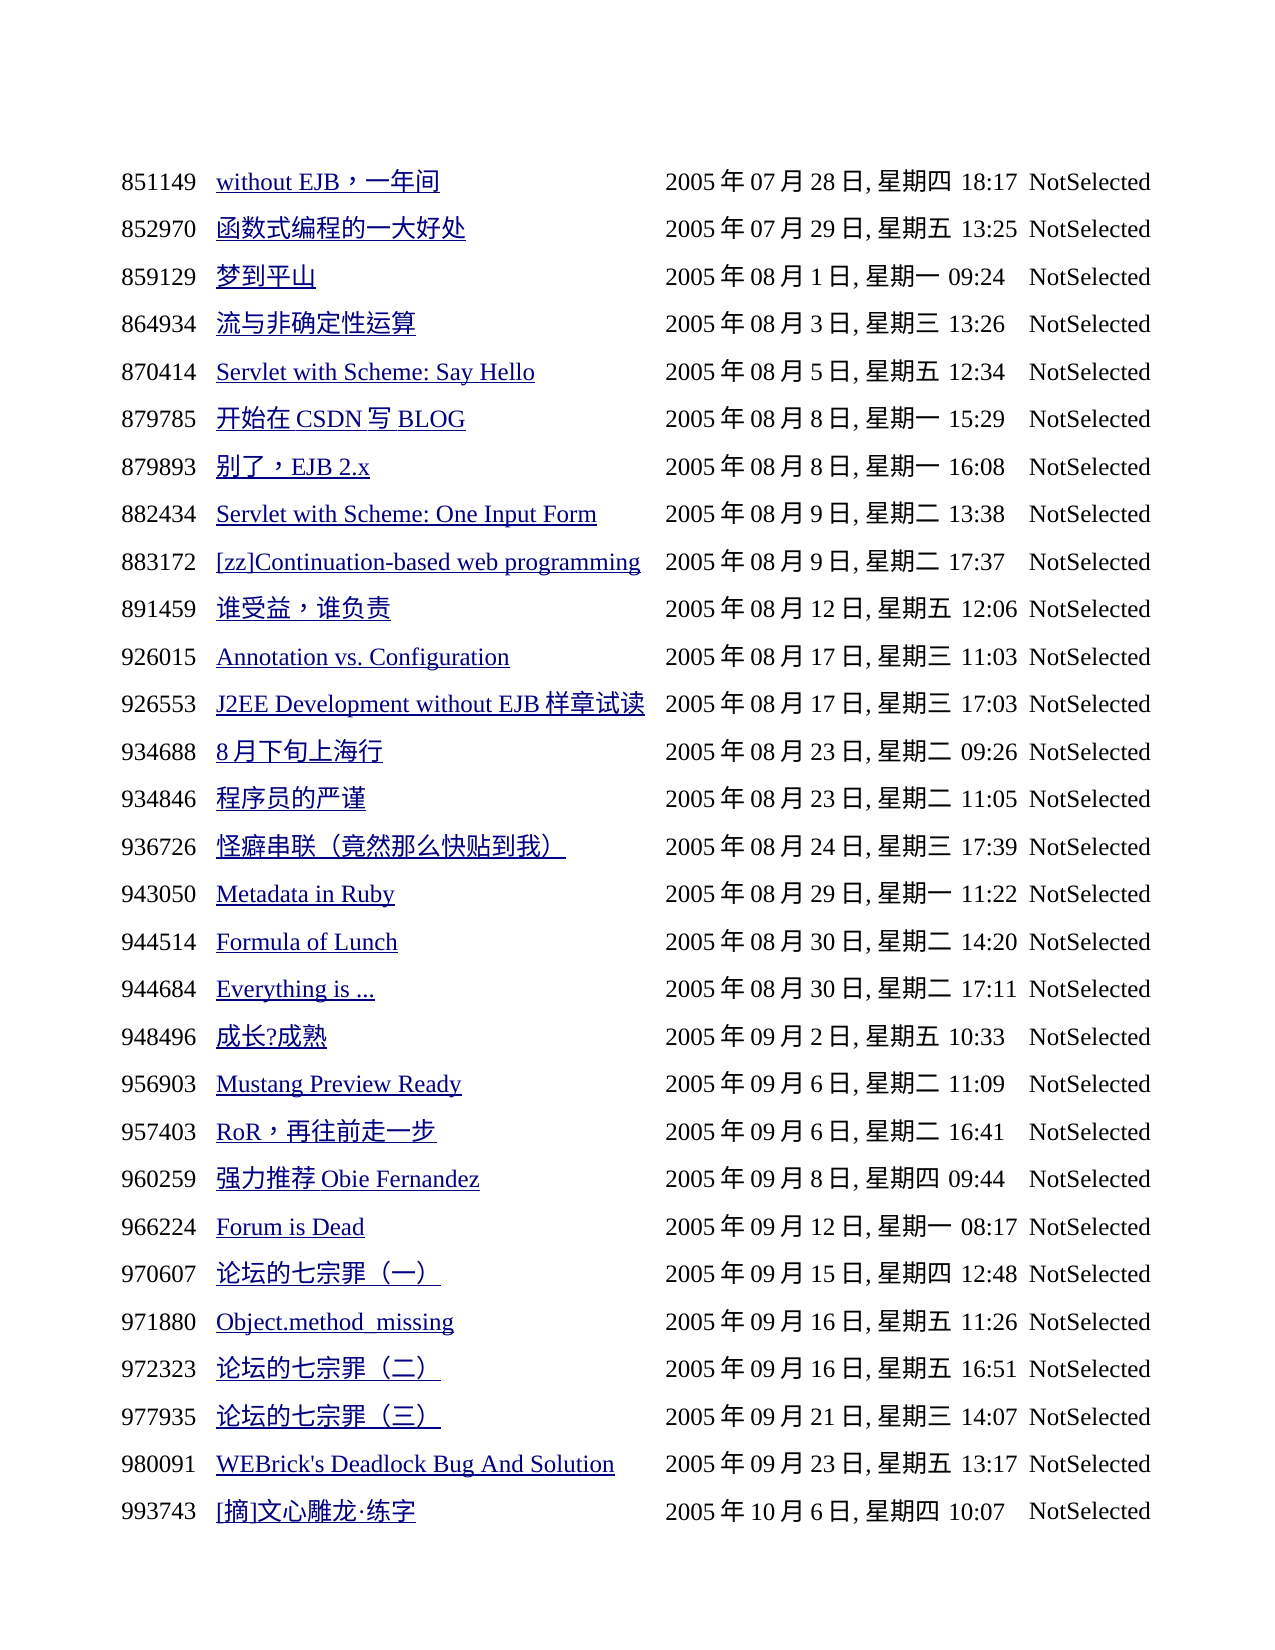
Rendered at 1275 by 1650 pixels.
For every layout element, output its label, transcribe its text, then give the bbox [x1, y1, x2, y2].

table_cell NotSelected [1026, 829, 1157, 877]
table_cell Everything is ... [213, 972, 662, 1019]
table_cell 966224 [118, 1209, 213, 1257]
table_cell 936726 [118, 829, 213, 877]
table_cell [662, 118, 1026, 164]
table_cell 2005年09月6日, 星期二 11:09 [662, 1067, 1026, 1114]
table_cell NotSelected [1026, 592, 1157, 639]
table_cell 流与非确定性运算 [213, 307, 662, 354]
table_cell 2005年09月16日, 星期五 11:26 [662, 1304, 1026, 1352]
table_cell Mustang Preview Ready [213, 1067, 662, 1114]
table_cell 8月下旬上海行 [213, 734, 662, 782]
table_cell NotSelected [1026, 449, 1157, 497]
table_cell NotSelected [1026, 402, 1157, 449]
table_cell Metadata in Ruby [213, 877, 662, 924]
table_cell 论坛的七宗罪（二） [213, 1352, 662, 1399]
table_cell 2005年08月29日, 星期一 11:22 [662, 877, 1026, 924]
table_cell NotSelected [1026, 1162, 1157, 1209]
table_cell 960259 [118, 1162, 213, 1209]
table_cell 2005年09月23日, 星期五 13:17 [662, 1447, 1026, 1494]
table_cell 2005年08月9日, 星期二 13:38 [662, 497, 1026, 544]
table_cell NotSelected [1026, 1114, 1157, 1162]
table_cell 926553 [118, 687, 213, 734]
table_cell Annotation vs. Configuration [213, 639, 662, 687]
table_cell 2005年09月2日, 星期五 10:33 [662, 1019, 1026, 1067]
table_cell 2005年08月3日, 星期三 13:26 [662, 307, 1026, 354]
table_cell 859129 [118, 259, 213, 307]
table_cell 852970 [118, 212, 213, 259]
table_cell 2005年08月12日, 星期五 12:06 [662, 592, 1026, 639]
table_cell NotSelected [1026, 877, 1157, 924]
table_cell NotSelected [1026, 307, 1157, 354]
table_cell 957403 [118, 1114, 213, 1162]
table_cell 2005年08月9日, 星期二 17:37 [662, 544, 1026, 592]
table_cell 函数式编程的一大好处 [213, 212, 662, 259]
table_cell 2005年10月6日, 星期四 10:07 [662, 1494, 1026, 1529]
table_cell NotSelected [1026, 1019, 1157, 1067]
table_cell 2005年09月15日, 星期四 12:48 [662, 1257, 1026, 1304]
table_cell 2005年08月17日, 星期三 11:03 [662, 639, 1026, 687]
table_cell without EJB，一年间 [213, 164, 662, 212]
table_cell 2005年07月29日, 星期五 13:25 [662, 212, 1026, 259]
table_cell 2005年08月23日, 星期二 11:05 [662, 782, 1026, 829]
table_cell 879893 [118, 449, 213, 497]
table_cell 2005年09月6日, 星期二 16:41 [662, 1114, 1026, 1162]
table_cell 891459 [118, 592, 213, 639]
table_cell Forum is Dead [213, 1209, 662, 1257]
table_cell 2005年08月17日, 星期三 17:03 [662, 687, 1026, 734]
table_cell 程序员的严谨 [213, 782, 662, 829]
table_cell 论坛的七宗罪（一） [213, 1257, 662, 1304]
table_cell 944684 [118, 972, 213, 1019]
table_cell 970607 [118, 1257, 213, 1304]
table_cell 980091 [118, 1447, 213, 1494]
table_cell 926015 [118, 639, 213, 687]
table_cell 2005年08月24日, 星期三 17:39 [662, 829, 1026, 877]
table_cell NotSelected [1026, 497, 1157, 544]
table_cell NotSelected [1026, 1304, 1157, 1352]
table_cell 2005年08月8日, 星期一 15:29 [662, 402, 1026, 449]
table_cell 2005年09月8日, 星期四 09:44 [662, 1162, 1026, 1209]
table_cell 870414 [118, 354, 213, 402]
table_cell [118, 118, 213, 164]
table_cell 开始在CSDN写BLOG [213, 402, 662, 449]
table_cell 883172 [118, 544, 213, 592]
table_cell 934688 [118, 734, 213, 782]
table_cell 879785 [118, 402, 213, 449]
table_cell Servlet with Scheme: One Input Form [213, 497, 662, 544]
table_cell 993743 [118, 1494, 213, 1529]
table_cell 2005年08月30日, 星期二 14:20 [662, 924, 1026, 972]
table_cell 2005年09月12日, 星期一 08:17 [662, 1209, 1026, 1257]
table_cell 882434 [118, 497, 213, 544]
table_cell Servlet with Scheme: Say Hello [213, 354, 662, 402]
table_cell NotSelected [1026, 1067, 1157, 1114]
table_cell 成长?成熟 [213, 1019, 662, 1067]
table_cell 别了，EJB 2.x [213, 449, 662, 497]
table_cell NotSelected [1026, 544, 1157, 592]
table_cell 怪癖串联（竟然那么快贴到我） [213, 829, 662, 877]
table_cell 梦到平山 [213, 259, 662, 307]
table_cell 2005年09月21日, 星期三 14:07 [662, 1399, 1026, 1447]
table_cell 971880 [118, 1304, 213, 1352]
table_cell NotSelected [1026, 1209, 1157, 1257]
table_cell NotSelected [1026, 212, 1157, 259]
table_cell 2005年08月8日, 星期一 16:08 [662, 449, 1026, 497]
table_cell 864934 [118, 307, 213, 354]
table_cell NotSelected [1026, 259, 1157, 307]
table_cell NotSelected [1026, 687, 1157, 734]
table_cell NotSelected [1026, 1352, 1157, 1399]
table_cell 934846 [118, 782, 213, 829]
table_cell 977935 [118, 1399, 213, 1447]
table_cell [zz]Continuation-based web programming [213, 544, 662, 592]
table_cell [213, 118, 662, 164]
table_cell 论坛的七宗罪（三） [213, 1399, 662, 1447]
table_cell NotSelected [1026, 1399, 1157, 1447]
table_cell [1026, 118, 1157, 164]
table_cell NotSelected [1026, 972, 1157, 1019]
table_cell NotSelected [1026, 1494, 1157, 1529]
table_cell NotSelected [1026, 1257, 1157, 1304]
table_cell NotSelected [1026, 734, 1157, 782]
table_cell 944514 [118, 924, 213, 972]
table_cell NotSelected [1026, 924, 1157, 972]
table_cell NotSelected [1026, 354, 1157, 402]
table_cell 948496 [118, 1019, 213, 1067]
table_cell 2005年08月1日, 星期一 09:24 [662, 259, 1026, 307]
table_cell 851149 [118, 164, 213, 212]
table_cell 谁受益，谁负责 [213, 592, 662, 639]
table_cell 2005年08月5日, 星期五 12:34 [662, 354, 1026, 402]
table_cell NotSelected [1026, 1447, 1157, 1494]
table_cell 2005年09月16日, 星期五 16:51 [662, 1352, 1026, 1399]
table_cell Formula of Lunch [213, 924, 662, 972]
table_cell 2005年08月30日, 星期二 17:11 [662, 972, 1026, 1019]
table_cell 956903 [118, 1067, 213, 1114]
table_cell RoR，再往前走一步 [213, 1114, 662, 1162]
table_cell NotSelected [1026, 164, 1157, 212]
table_cell 2005年08月23日, 星期二 09:26 [662, 734, 1026, 782]
table_cell WEBrick's Deadlock Bug And Solution [213, 1447, 662, 1494]
table_cell 972323 [118, 1352, 213, 1399]
table_cell 强力推荐Obie Fernandez [213, 1162, 662, 1209]
table_cell J2EE Development without EJB样章试读 [213, 687, 662, 734]
table_cell NotSelected [1026, 639, 1157, 687]
table_cell 943050 [118, 877, 213, 924]
table_cell NotSelected [1026, 782, 1157, 829]
table_cell 2005年07月28日, 星期四 18:17 [662, 164, 1026, 212]
table_cell [摘]文心雕龙·练字 [213, 1494, 662, 1529]
table_cell Object.method_missing [213, 1304, 662, 1352]
